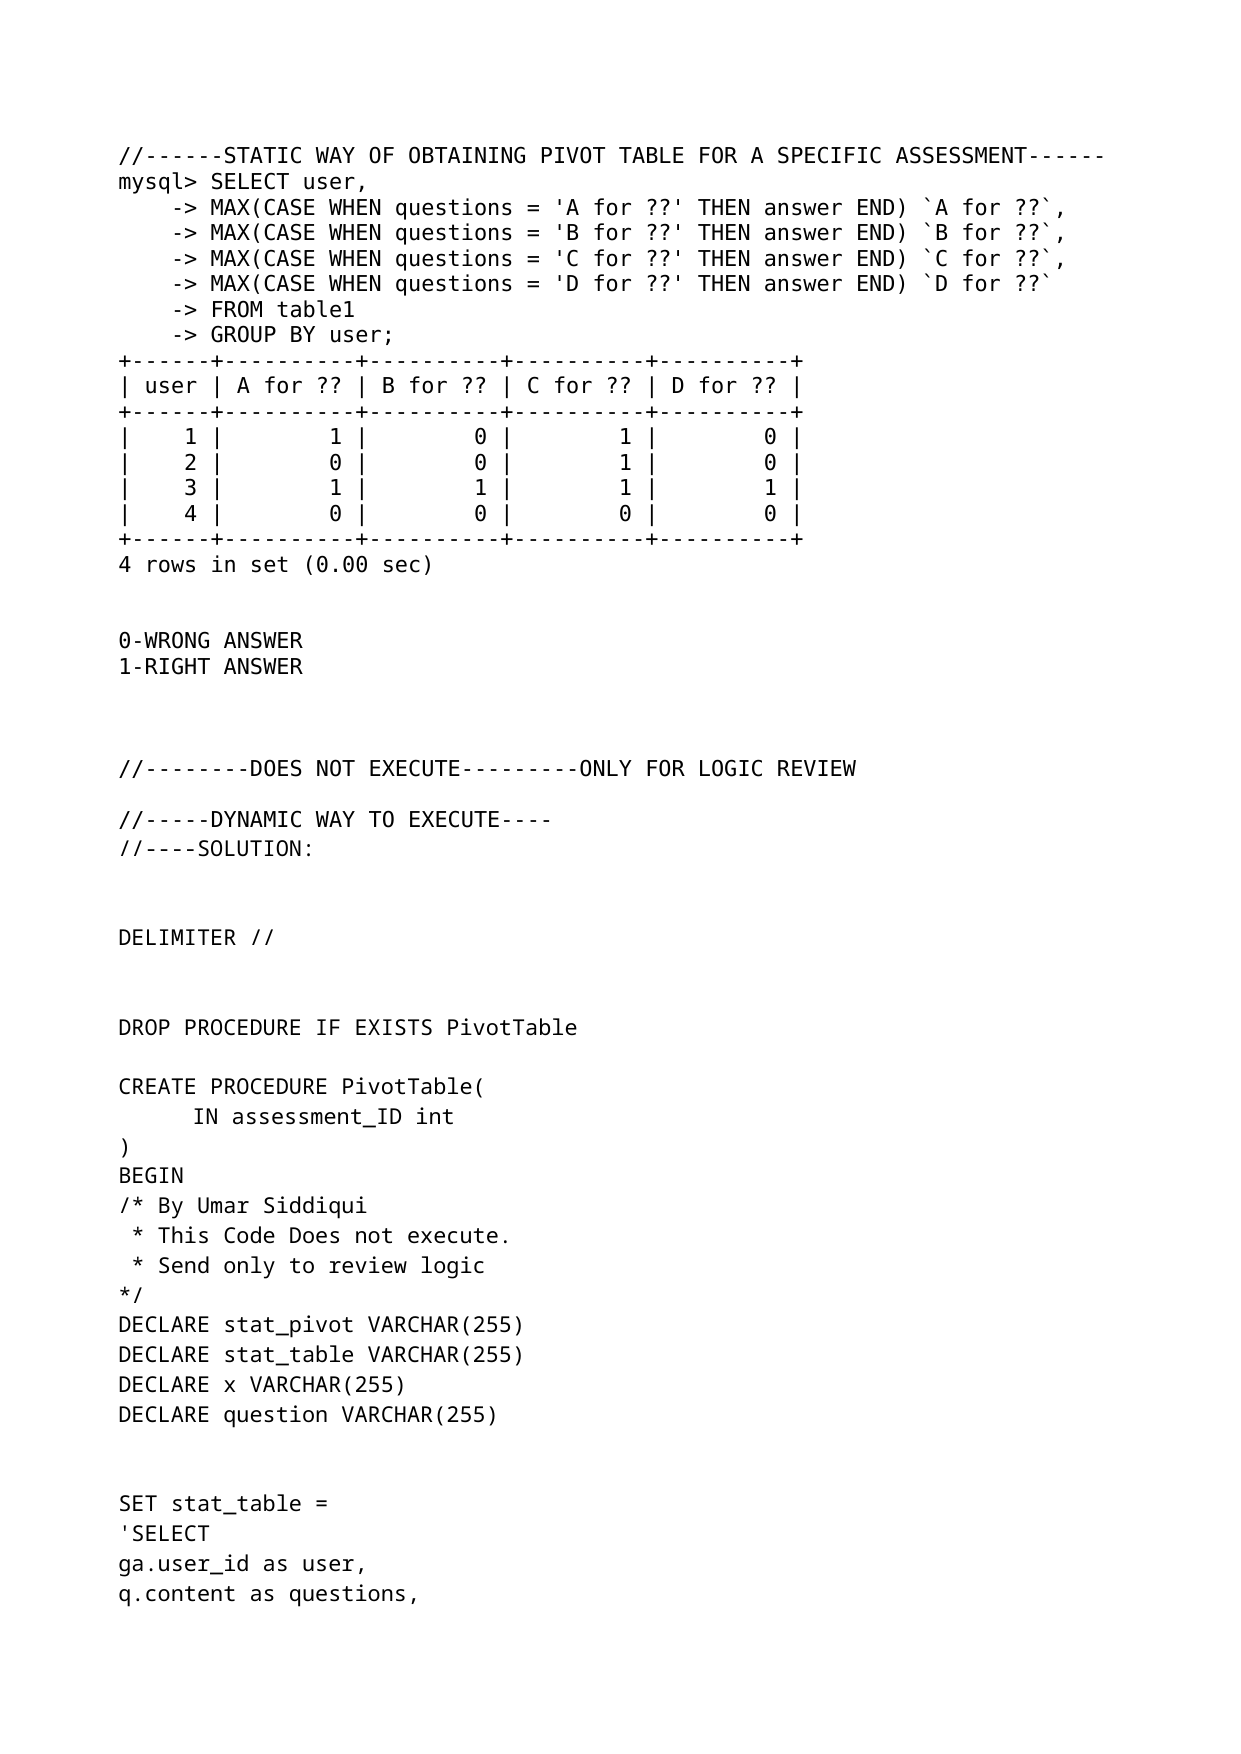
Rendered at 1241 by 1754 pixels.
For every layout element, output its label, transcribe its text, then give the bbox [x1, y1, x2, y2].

text //-----DYNAMIC WAY TO EXECUTE---- [118, 807, 1122, 833]
text DECLARE question VARCHAR(255) [118, 1399, 1122, 1428]
text | user | A for ?? | B for ?? | C for ?? | D for ?? | [118, 373, 1122, 399]
text | 3 | 1 | 1 | 1 | 1 | [118, 475, 1122, 501]
text * Send only to review logic [118, 1250, 1122, 1279]
text DECLARE x VARCHAR(255) [118, 1369, 1122, 1399]
text -> FROM table1 [118, 297, 1122, 322]
text +------+----------+----------+----------+----------+ [118, 399, 1122, 424]
text 'SELECT [118, 1518, 1122, 1548]
text DECLARE stat_pivot VARCHAR(255) [118, 1309, 1122, 1339]
text 4 rows in set (0.00 sec) [118, 552, 1122, 577]
text | 2 | 0 | 0 | 1 | 0 | [118, 450, 1122, 475]
text +------+----------+----------+----------+----------+ [118, 348, 1122, 373]
text BEGIN [118, 1160, 1122, 1190]
text DROP PROCEDURE IF EXISTS PivotTable [118, 1011, 1122, 1041]
text -> MAX(CASE WHEN questions = 'C for ??' THEN answer END) `C for ??`, [118, 246, 1122, 271]
text | 4 | 0 | 0 | 0 | 0 | [118, 501, 1122, 526]
text 1-RIGHT ANSWER [118, 654, 1122, 679]
text //--------DOES NOT EXECUTE---------ONLY FOR LOGIC REVIEW [118, 756, 1122, 782]
text ) [118, 1131, 1122, 1160]
text IN assessment_ID int [118, 1101, 1122, 1131]
text ga.user_id as user, [118, 1548, 1122, 1577]
text -> MAX(CASE WHEN questions = 'A for ??' THEN answer END) `A for ??`, [118, 195, 1122, 220]
text //----SOLUTION: [118, 833, 1122, 862]
text mysql> SELECT user, [118, 169, 1122, 195]
text | 1 | 1 | 0 | 1 | 0 | [118, 424, 1122, 450]
text //------STATIC WAY OF OBTAINING PIVOT TABLE FOR A SPECIFIC ASSESSMENT------ [118, 144, 1122, 169]
text * This Code Does not execute. [118, 1220, 1122, 1250]
text +------+----------+----------+----------+----------+ [118, 526, 1122, 552]
text -> MAX(CASE WHEN questions = 'D for ??' THEN answer END) `D for ??` [118, 271, 1122, 297]
text /* By Umar Siddiqui [118, 1190, 1122, 1220]
text q.content as questions, [118, 1577, 1122, 1607]
text SET stat_table = [118, 1488, 1122, 1518]
text 0-WRONG ANSWER [118, 628, 1122, 654]
text DELIMITER // [118, 922, 1122, 952]
text -> MAX(CASE WHEN questions = 'B for ??' THEN answer END) `B for ??`, [118, 220, 1122, 246]
text -> GROUP BY user; [118, 322, 1122, 348]
text CREATE PROCEDURE PivotTable( [118, 1071, 1122, 1101]
text */ [118, 1279, 1122, 1309]
text DECLARE stat_table VARCHAR(255) [118, 1339, 1122, 1369]
